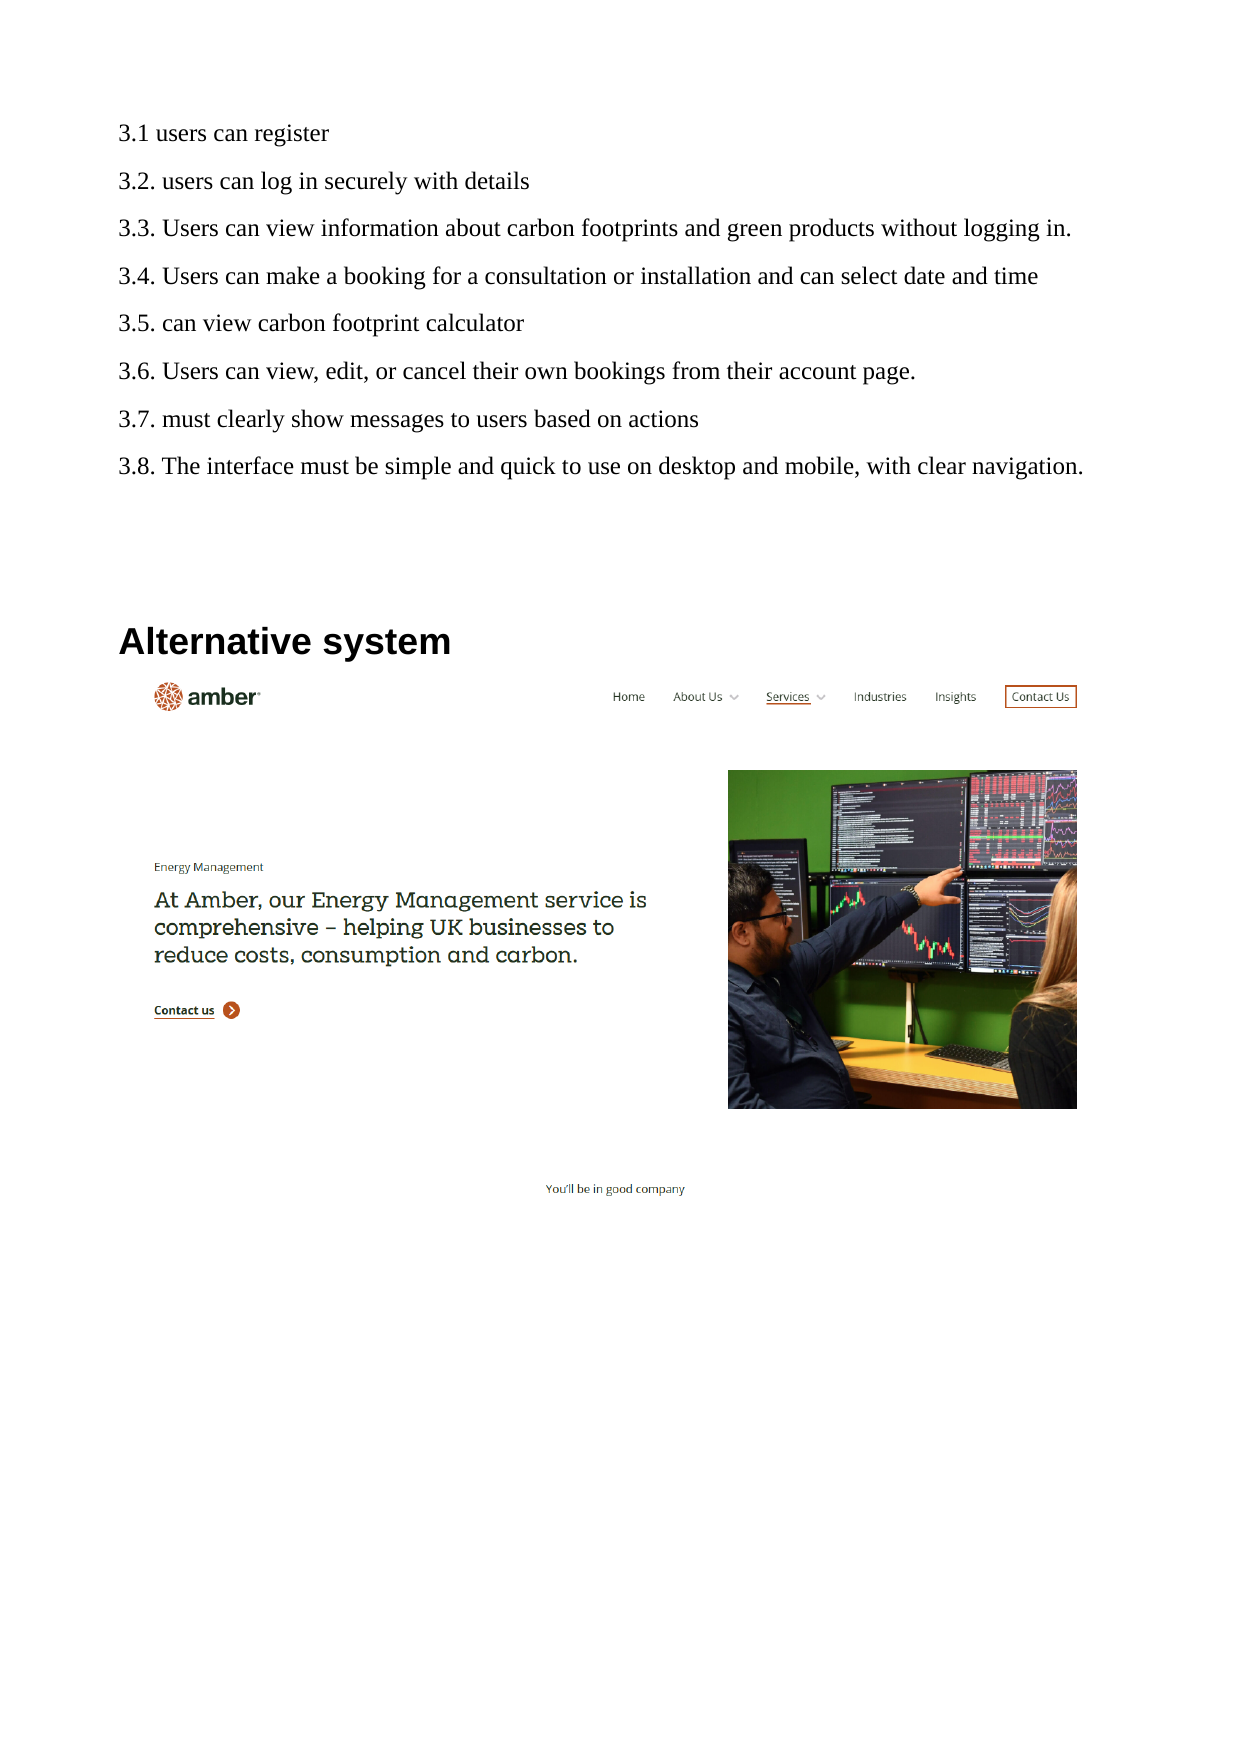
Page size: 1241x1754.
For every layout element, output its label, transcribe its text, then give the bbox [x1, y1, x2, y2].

text 3.3. Users can view information about carbon footprints and green products without logging in. [118, 213, 1122, 242]
text 3.5. can view carbon footprint calculator [118, 308, 1122, 337]
subtitle Alternative system [118, 619, 1122, 662]
text 3.1 users can register [118, 118, 1122, 147]
text 3.6. Users can view, edit, or cancel their own bookings from their account page. [118, 356, 1122, 385]
text 3.8. The interface must be simple and quick to use on desktop and mobile, with clear navigation. [118, 451, 1122, 480]
text 3.2. users can log in securely with details [118, 166, 1122, 194]
picture [101, 675, 1105, 1205]
text 3.7. must clearly show messages to users based on actions [118, 404, 1122, 432]
text 3.4. Users can make a booking for a consultation or installation and can select date and time [118, 261, 1122, 290]
